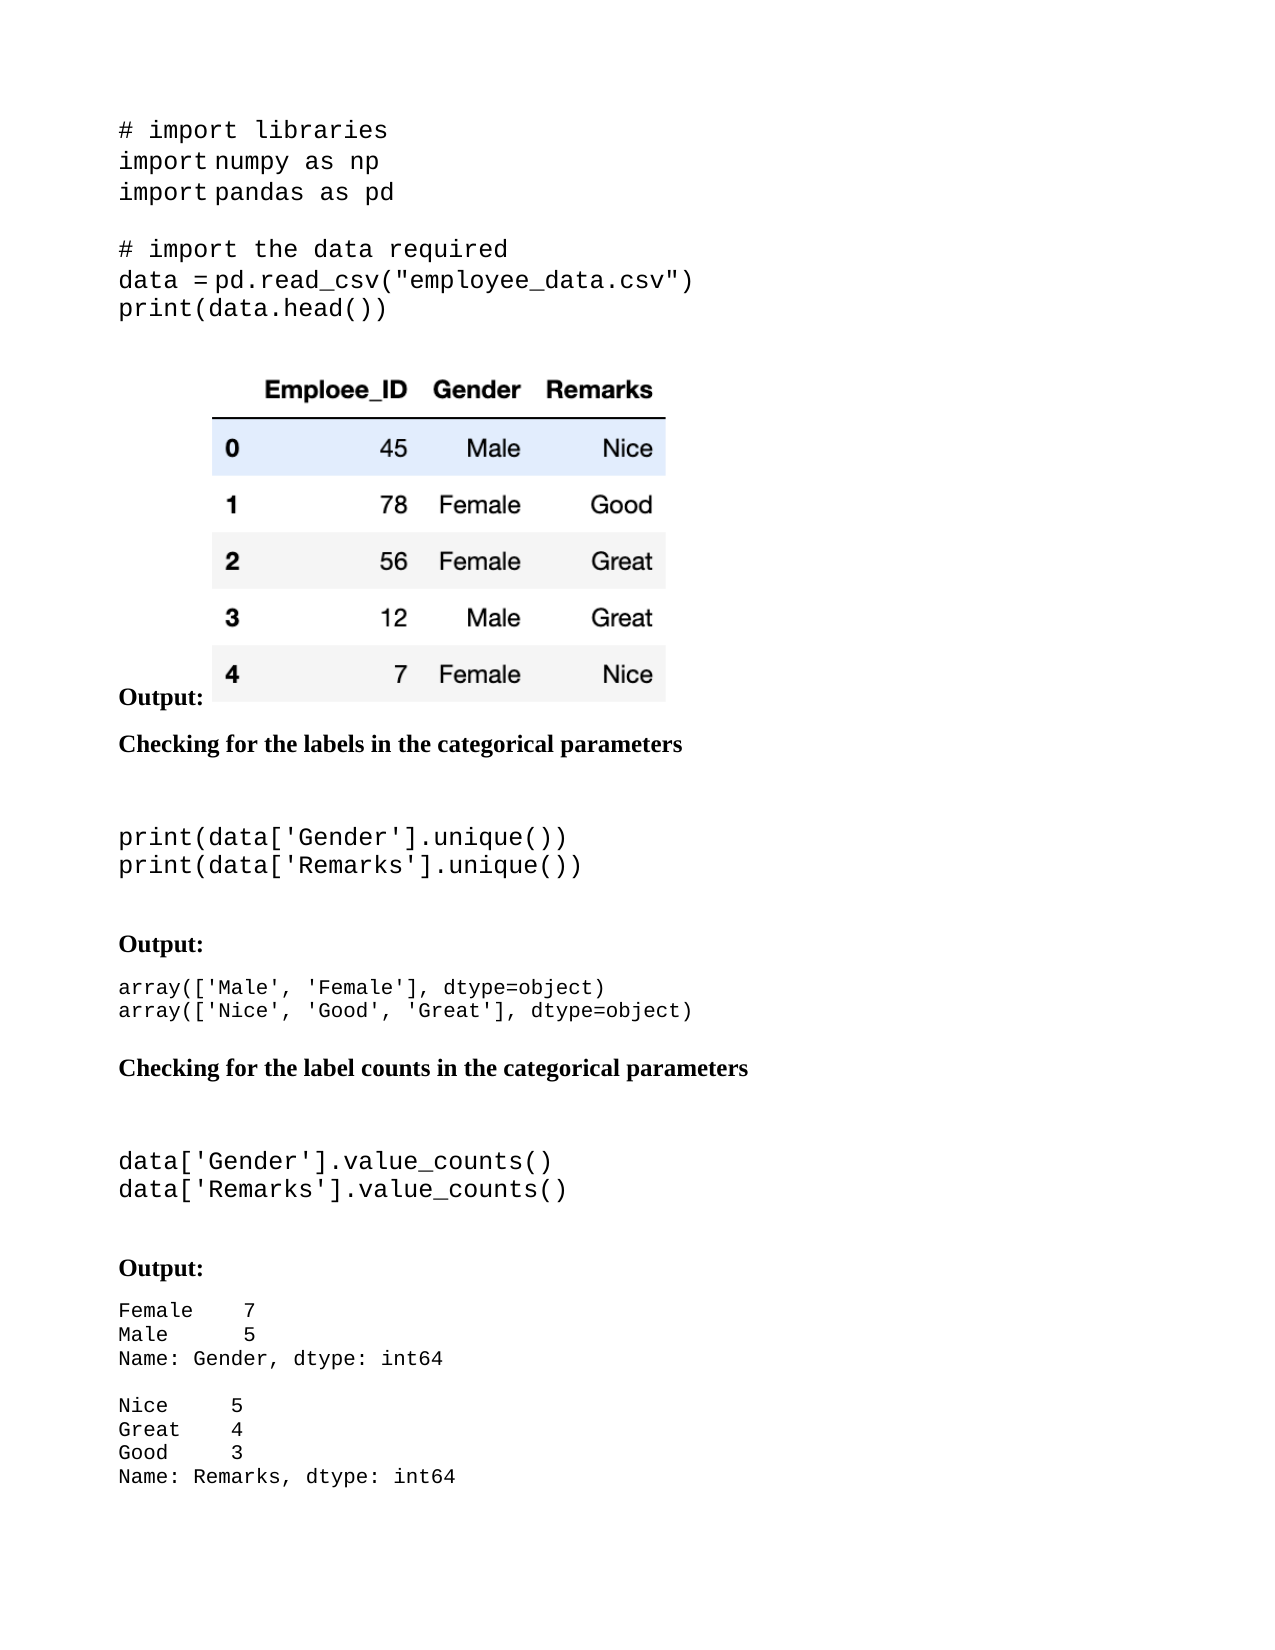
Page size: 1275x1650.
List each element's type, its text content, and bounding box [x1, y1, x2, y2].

text Name: Gender, dtype: int64 [118, 1348, 1157, 1371]
text array(['Nice', 'Good', 'Great'], dtype=object) [118, 1000, 1157, 1024]
table_header # import libraries import numpy as np import pandas as pd # import the data required data = pd.read_csv("employee_data.csv") print(data.head()) [118, 118, 838, 324]
text Female 7 [118, 1301, 1157, 1324]
text Male 5 [118, 1324, 1157, 1348]
table_header data['Gender'].value_counts() data['Remarks'].value_counts() [118, 1149, 579, 1205]
table_header print(data['Gender'].unique()) print(data['Remarks'].unique()) [118, 825, 595, 881]
text Output: [118, 1253, 1157, 1282]
text Name: Remarks, dtype: int64 [118, 1466, 1157, 1490]
text Nice 5 [118, 1395, 1157, 1419]
text Output: [118, 372, 1157, 711]
text Checking for the labels in the categorical parameters [118, 729, 1157, 758]
text array(['Male', 'Female'], dtype=object) [118, 977, 1157, 1000]
picture [210, 372, 673, 706]
text Good 3 [118, 1442, 1157, 1466]
text Checking for the label counts in the categorical parameters [118, 1053, 1157, 1082]
text Great 4 [118, 1419, 1157, 1442]
text Output: [118, 929, 1157, 958]
